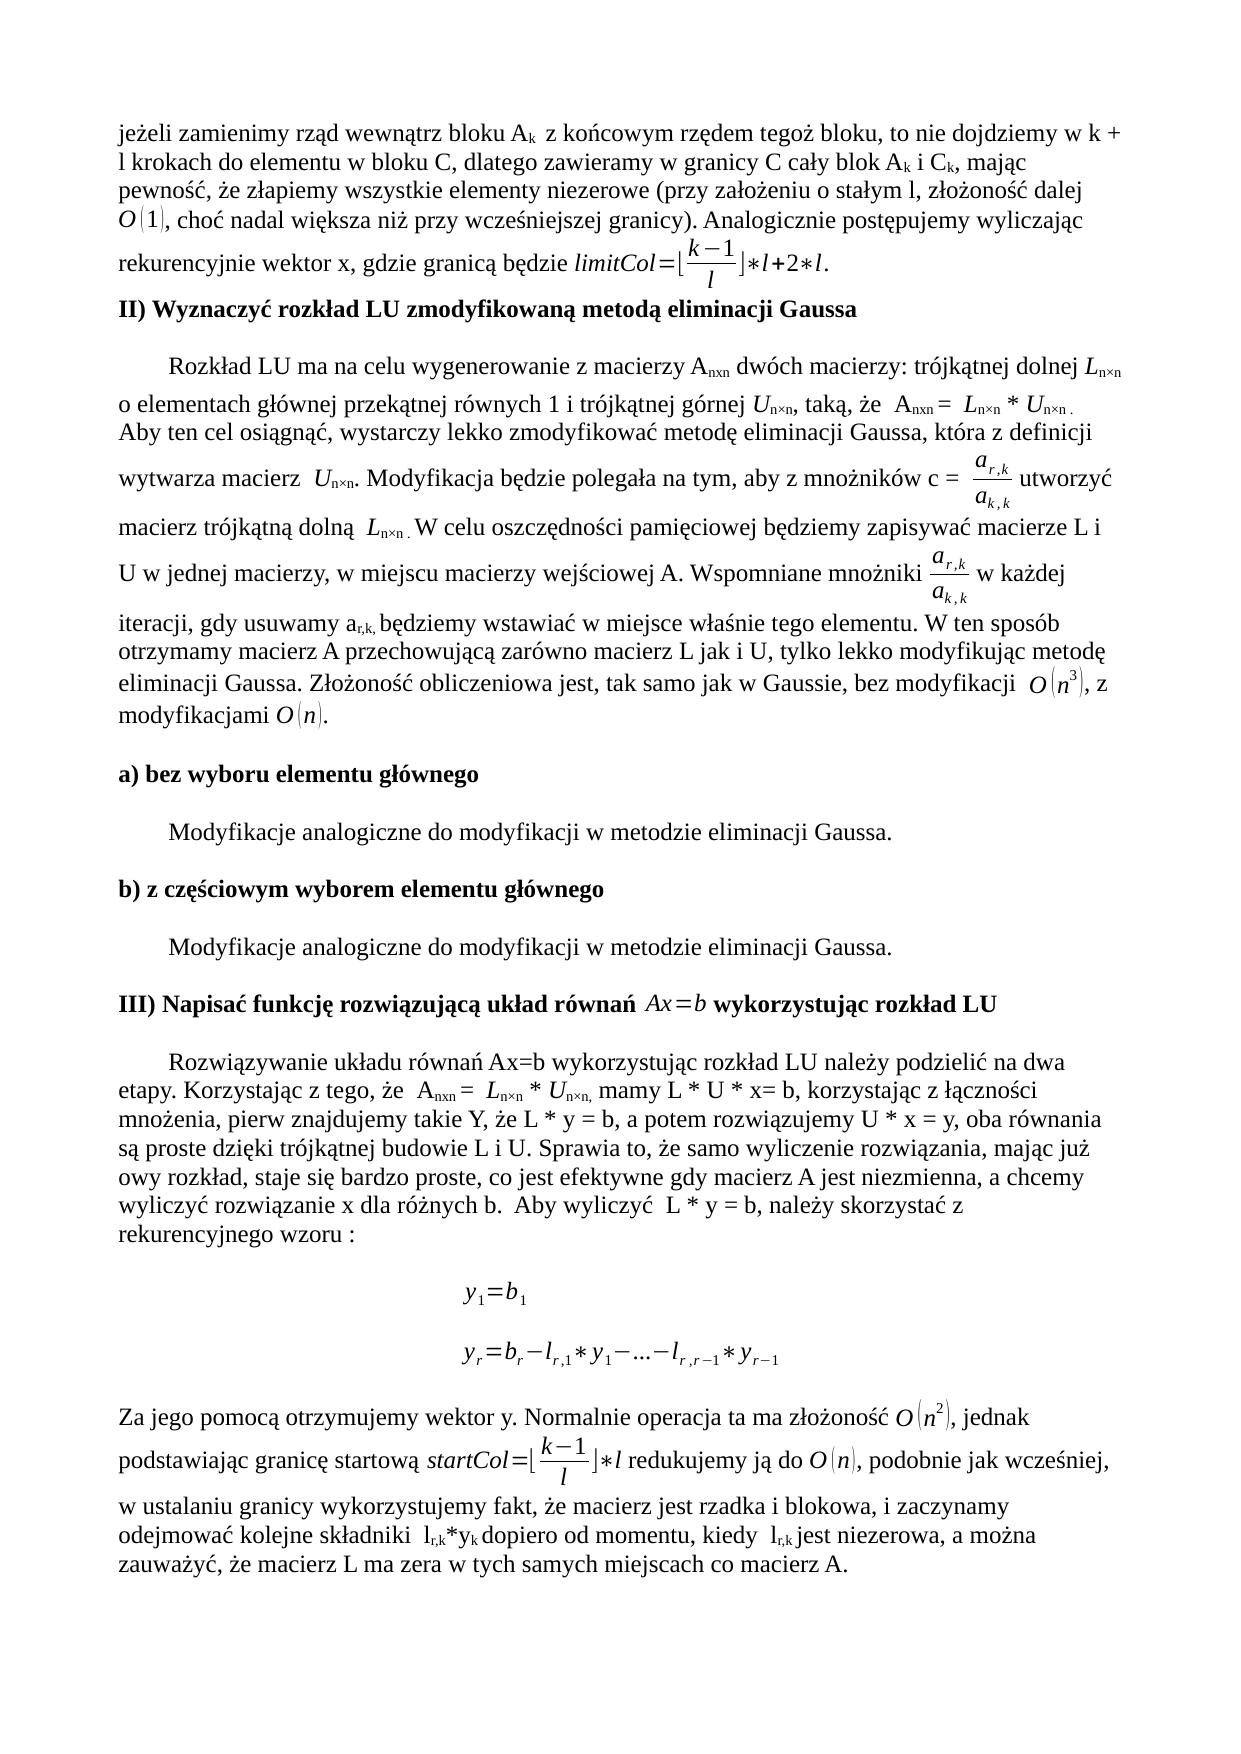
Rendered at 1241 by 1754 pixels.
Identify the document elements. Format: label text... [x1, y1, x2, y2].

text W stosunku do wyżej opisanych modyfikacji, tutaj trzeba wziąć poprawkę na permutację rzędów. się nie zmienia, zamiany nie mają na tę granicę wpływu, gdyż są i tak wykonywane wewnątrz tego limitRow. Inaczej to wygląda w trzeciej pętli, gdzie granica będzie dana wzorem . Wzór zmienił się w stosunku do wcześniejszego, ponieważ jeżeli zamienimy rząd wewnątrz bloku Ak z końcowym rzędem tegoż bloku, to nie dojdziemy w k + l krokach do elementu w bloku C, dlatego zawieramy w granicy C cały blok Ak i Ck, mając pewność, że złapiemy wszystkie elementy niezerowe (przy założeniu o stałym l, złożoność dalej , choć nadal większa niż przy wcześniejszej granicy). Analogicznie postępujemy wyliczając rekurencyjnie wektor x, gdzie granicą będzie . [118, 118, 1122, 294]
text III) Napisać funkcję rozwiązującą układ równań wykorzystując rozkład LU [118, 989, 1122, 1018]
text Rozwiązywanie układu równań Ax=b wykorzystując rozkład LU należy podzielić na dwa etapy. Korzystając z tego, że Anxn = Ln×n * Un×n, mamy L * U * x= b, korzystając z łączności mnożenia, pierw znajdujemy takie Y, że L * y = b, a potem rozwiązujemy U * x = y, oba równania są proste dzięki trójkątnej budowie L i U. Sprawia to, że samo wyliczenie rozwiązania, mając już owy rozkład, staje się bardzo proste, co jest efektywne gdy macierz A jest niezmienna, a chcemy wyliczyć rozwiązanie x dla różnych b. Aby wyliczyć L * y = b, należy skorzystać z rekurencyjnego wzoru : [118, 1047, 1122, 1248]
text Aby ten cel osiągnąć, wystarczy lekko zmodyfikować metodę eliminacji Gaussa, która z definicji wytwarza macierz Un×n. Modyfikacja będzie polegała na tym, aby z mnożników c = utworzyć macierz trójkątną dolną Ln×n . W celu oszczędności pamięciowej będziemy zapisywać macierze L i U w jednej macierzy, w miejscu macierzy wejściowej A. Wspomniane mnożniki w każdej iteracji, gdy usuwamy ar,k, będziemy wstawiać w miejsce właśnie tego elementu. W ten sposób otrzymamy macierz A przechowującą zarówno macierz L jak i U, tylko lekko modyfikując metodę eliminacji Gaussa. Złożoność obliczeniowa jest, tak samo jak w Gaussie, bez modyfikacji , z modyfikacjami . [118, 417, 1122, 730]
text Rozkład LU ma na celu wygenerowanie z macierzy Anxn dwóch macierzy: trójkątnej dolnej Ln×n o elementach głównej przekątnej równych 1 i trójkątnej górnej Un×n, taką, że Anxn = Ln×n * Un×n . [118, 351, 1122, 417]
text a) bez wyboru elementu głównego [118, 759, 1122, 788]
text II) Wyznaczyć rozkład LU zmodyfikowaną metodą eliminacji Gaussa [118, 294, 1122, 323]
text Modyfikacje analogiczne do modyfikacji w metodzie eliminacji Gaussa. [118, 932, 1122, 960]
text Za jego pomocą otrzymujemy wektor y. Normalnie operacja ta ma złożoność , jednak podstawiając granicę startową redukujemy ją do , podobnie jak wcześniej, w ustalaniu granicy wykorzystujemy fakt, że macierz jest rzadka i blokowa, i zaczynamy odejmować kolejne składniki lr,k*yk dopiero od momentu, kiedy lr,k jest niezerowa, a można zauważyć, że macierz L ma zera w tych samych miejscach co macierz A. [118, 1398, 1122, 1578]
text b) z częściowym wyborem elementu głównego [118, 874, 1122, 903]
text Modyfikacje analogiczne do modyfikacji w metodzie eliminacji Gaussa. [118, 817, 1122, 845]
